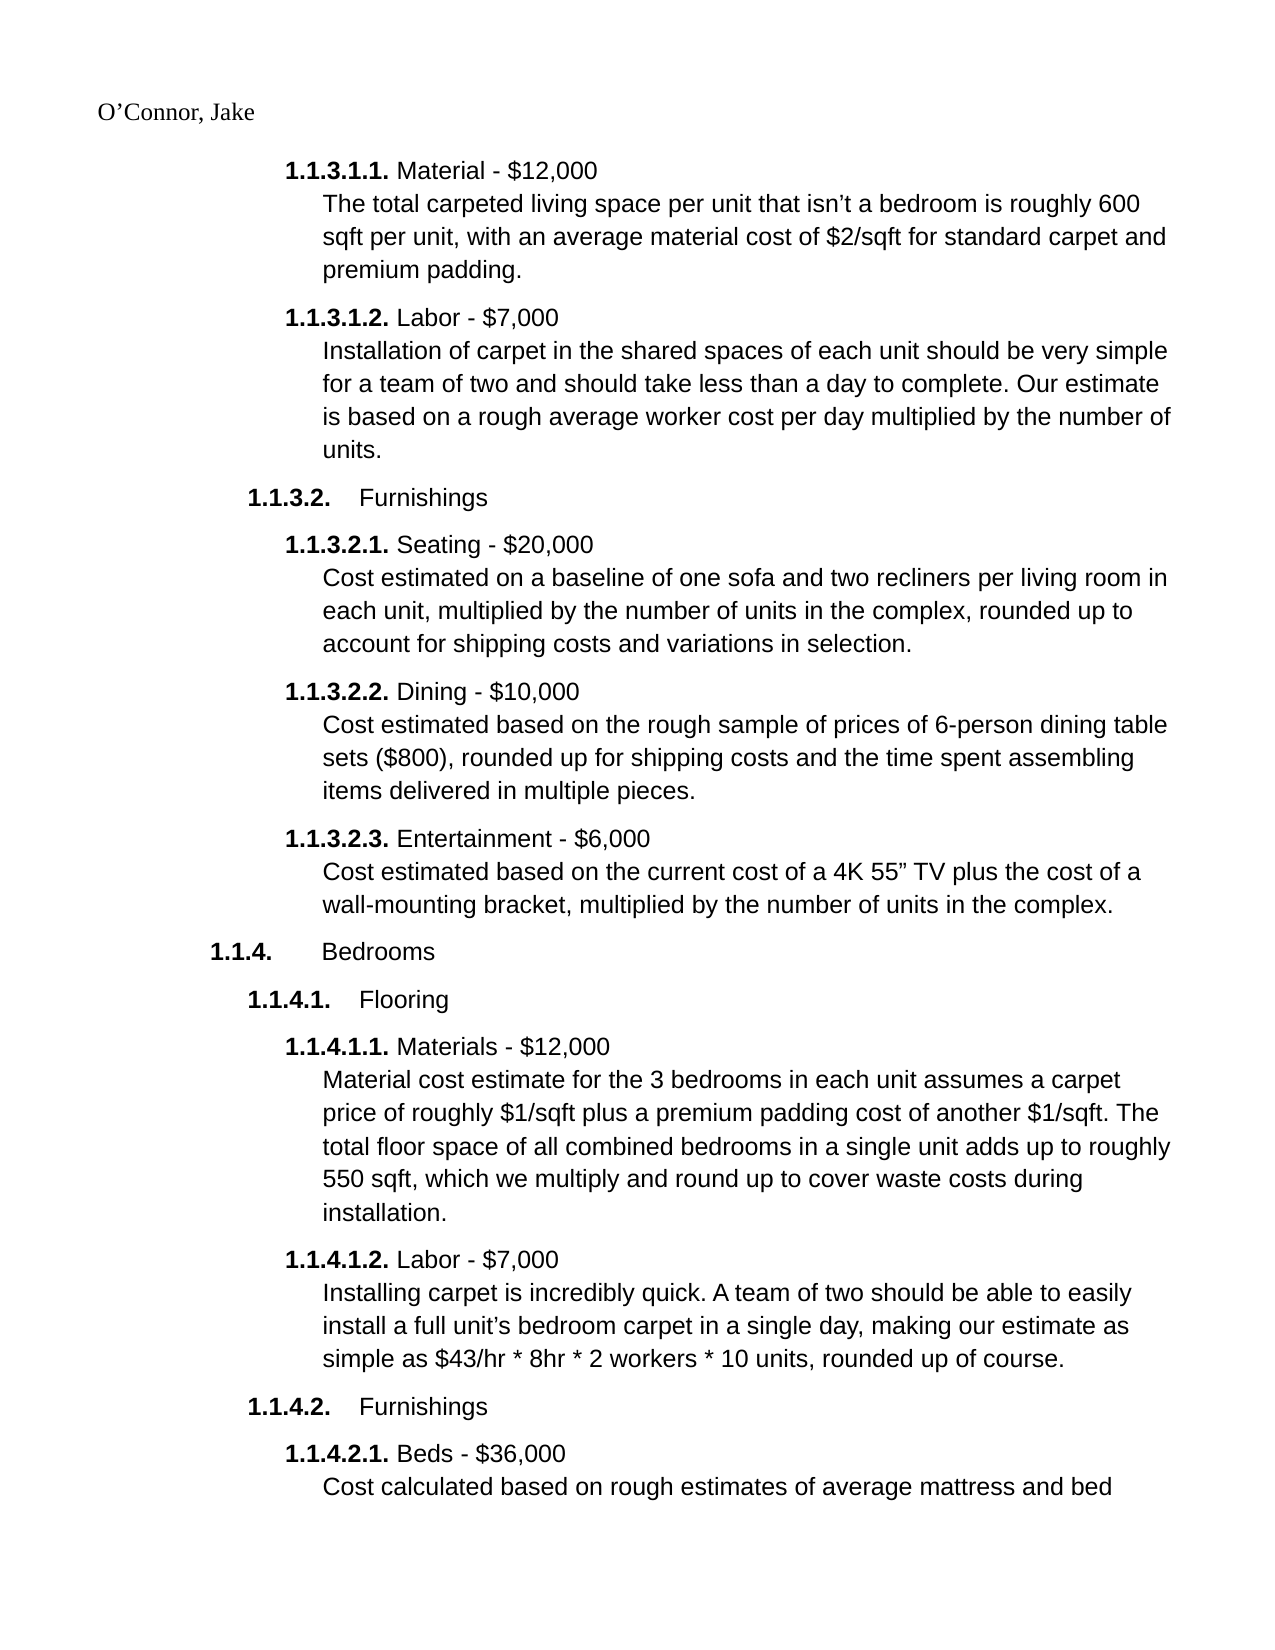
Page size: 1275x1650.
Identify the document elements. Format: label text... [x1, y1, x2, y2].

list Labor - $7,000 Installation of carpet in the shared spaces of each unit should be very simple for a team of two and should take less than a day to complete. Our estimate is based on a rough average worker cost per day multiplied by the number of units. [285, 303, 1177, 464]
list Labor - $7,000 Installing carpet is incredibly quick. A team of two should be able to easily install a full unit’s bedroom carpet in a single day, making our estimate as simple as $43/hr * 8hr * 2 workers * 10 units, rounded up of course. [285, 1245, 1177, 1373]
list Beds - $36,000 Cost calculated based on rough estimates of average mattress and bed frame cost from multiple wholesale furniture distributors, multiplied by the three bedrooms per unit and by the number of units. [285, 1439, 1177, 1501]
list Furnishings [247, 483, 1177, 511]
list Materials - $12,000 Material cost estimate for the 3 bedrooms in each unit assumes a carpet price of roughly $1/sqft plus a premium padding cost of another $1/sqft. The total floor space of all combined bedrooms in a single unit adds up to roughly 550 sqft, which we multiply and round up to cover waste costs during installation. [285, 1032, 1177, 1226]
list Seating - $20,000 Cost estimated on a baseline of one sofa and two recliners per living room in each unit, multiplied by the number of units in the complex, rounded up to account for shipping costs and variations in selection. [285, 530, 1177, 658]
list Furnishings [247, 1392, 1177, 1421]
list Bedrooms [210, 937, 1177, 966]
list Dining - $10,000 Cost estimated based on the rough sample of prices of 6-person dining table sets ($800), rounded up for shipping costs and the time spent assembling items delivered in multiple pieces. [285, 677, 1177, 805]
list Flooring [247, 985, 1177, 1013]
list Entertainment - $6,000 Cost estimated based on the current cost of a 4K 55” TV plus the cost of a wall-mounting bracket, multiplied by the number of units in the complex. [285, 823, 1177, 918]
list Material - $12,000 The total carpeted living space per unit that isn’t a bedroom is roughly 600 sqft per unit, with an average material cost of $2/sqft for standard carpet and premium padding. [285, 156, 1177, 284]
